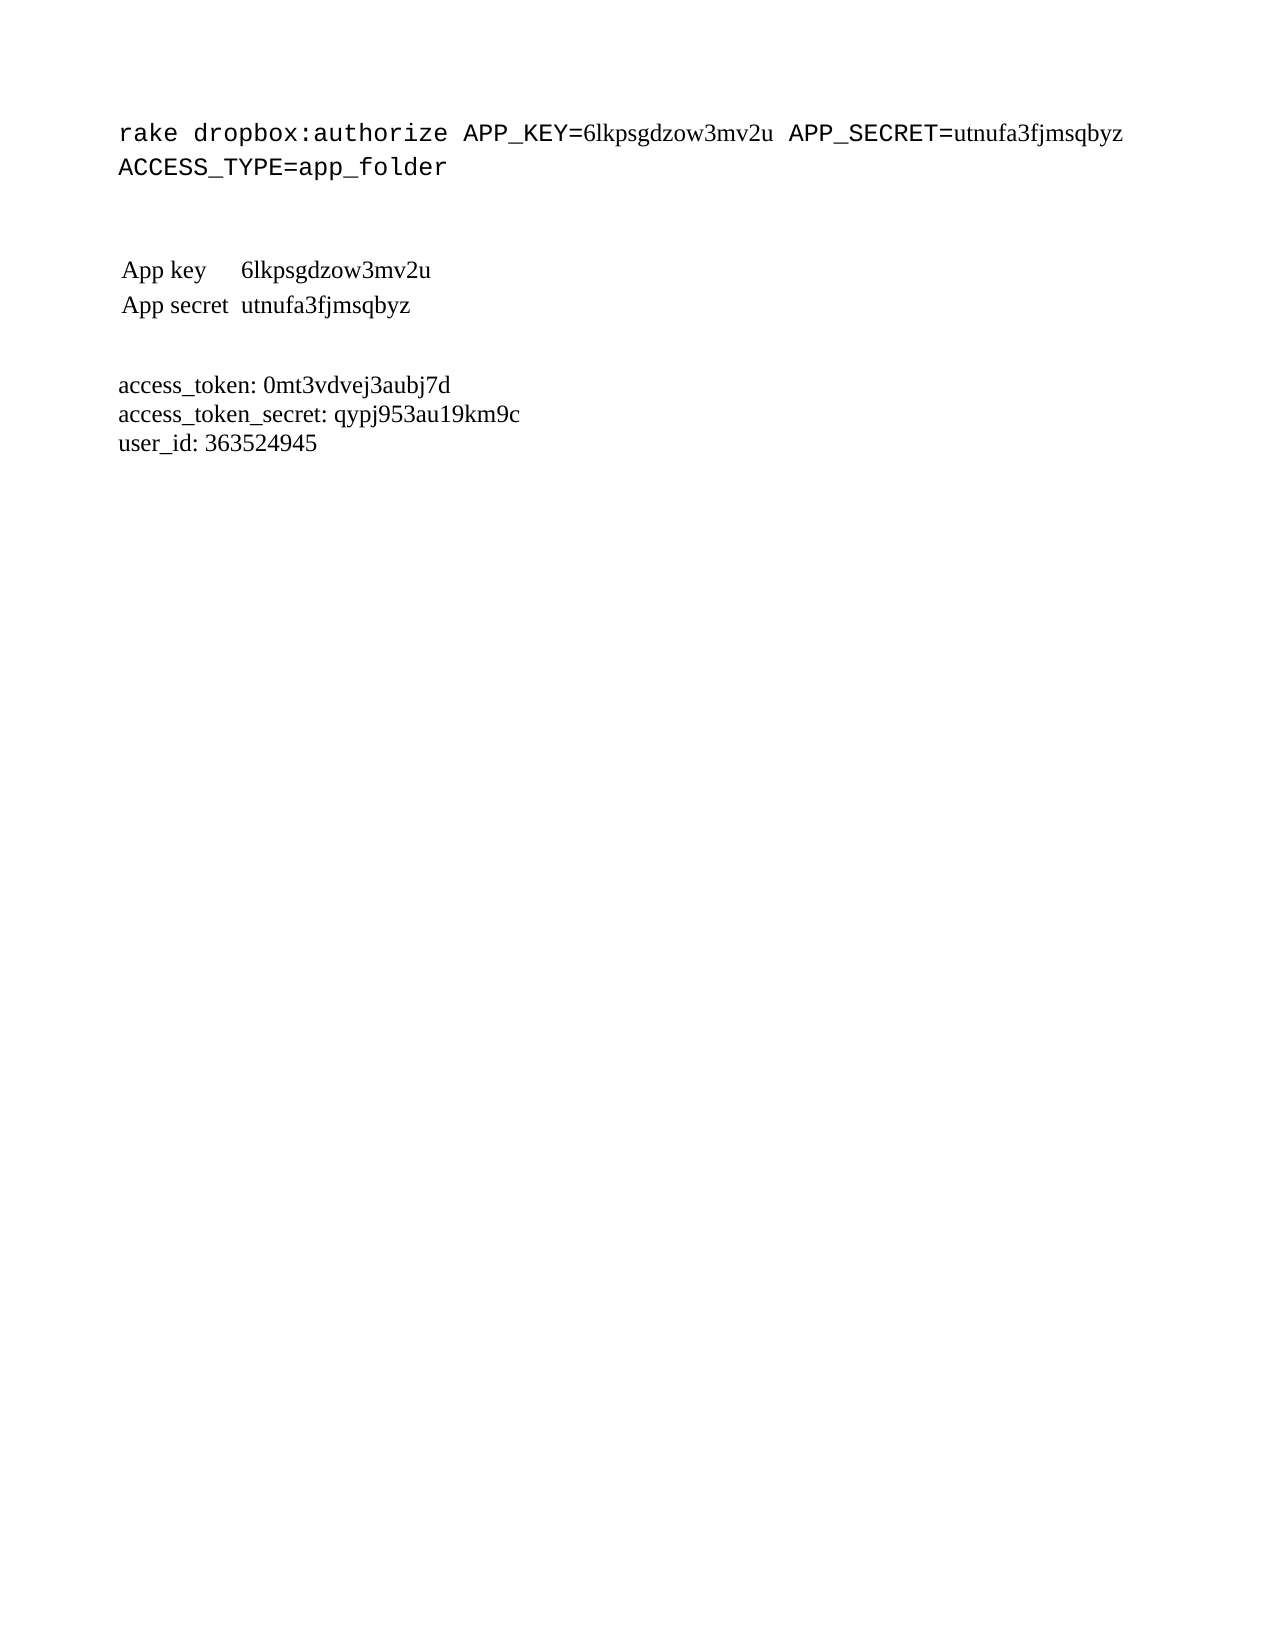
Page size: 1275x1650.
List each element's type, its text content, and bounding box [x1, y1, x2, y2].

text access_token: 0mt3vdvej3aubj7d [118, 370, 1157, 399]
text rake dropbox:authorize APP_KEY=6lkpsgdzow3mv2u APP_SECRET=utnufa3fjmsqbyz ACCESS_TYPE=app_folder [118, 118, 1157, 183]
table_header App key [118, 252, 238, 287]
table_header 6lkpsgdzow3mv2u [238, 252, 444, 287]
text user_id: 363524945 [118, 428, 1157, 457]
text access_token_secret: qypj953au19km9c [118, 399, 1157, 428]
table_cell utnufa3fjmsqbyz [238, 287, 444, 321]
table_cell App secret [118, 287, 238, 321]
